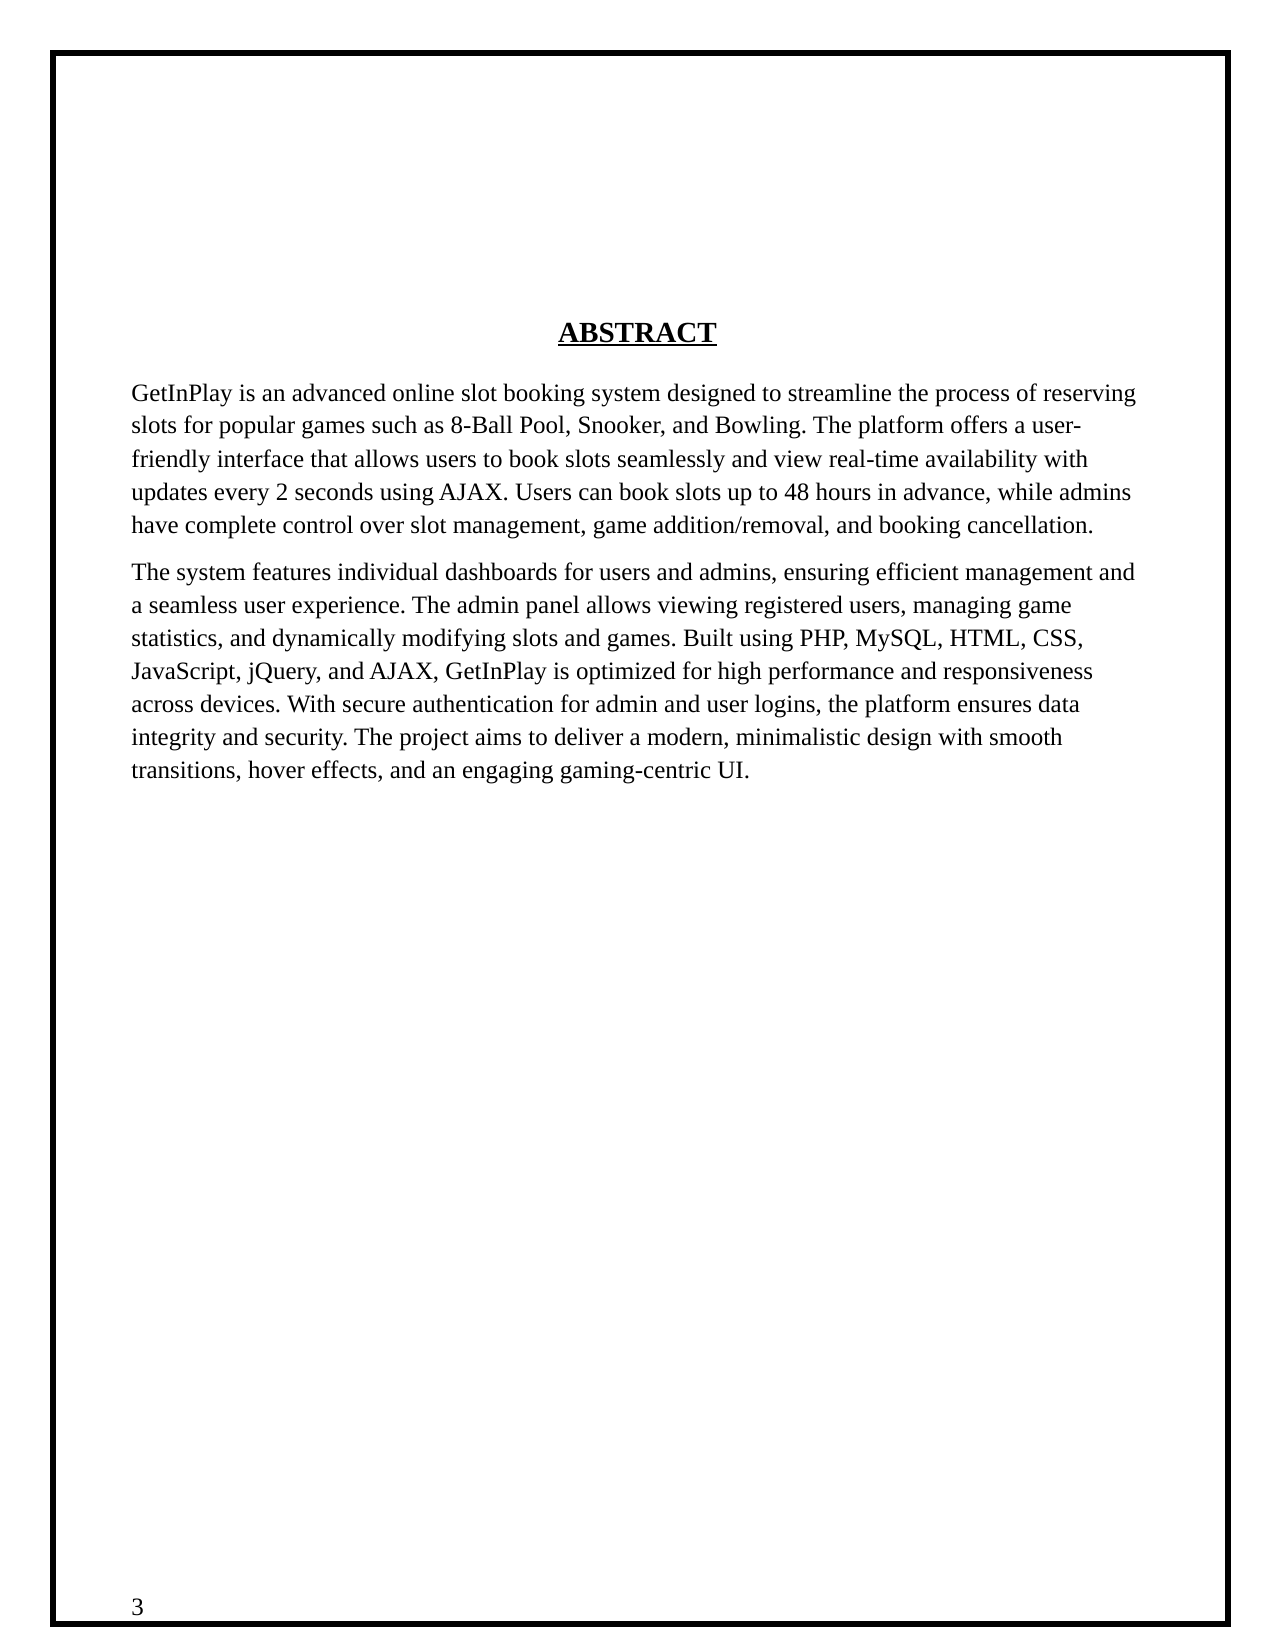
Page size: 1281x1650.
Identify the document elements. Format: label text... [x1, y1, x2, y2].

text The system features individual dashboards for users and admins, ensuring efficient management and a seamless user experience. The admin panel allows viewing registered users, managing game statistics, and dynamically modifying slots and games. Built using PHP, MySQL, HTML, CSS, JavaScript, jQuery, and AJAX, GetInPlay is optimized for high performance and responsiveness across devices. With secure authentication for admin and user logins, the platform ensures data integrity and security. The project aims to deliver a modern, minimalistic design with smooth transitions, hover effects, and an engaging gaming-centric UI. [131, 557, 1143, 784]
text ABSTRACT [131, 315, 1143, 349]
text GetInPlay is an advanced online slot booking system designed to streamline the process of reserving slots for popular games such as 8-Ball Pool, Snooker, and Bowling. The platform offers a user-friendly interface that allows users to book slots seamlessly and view real-time availability with updates every 2 seconds using AJAX. Users can book slots up to 48 hours in advance, while admins have complete control over slot management, game addition/removal, and booking cancellation. [131, 378, 1143, 538]
